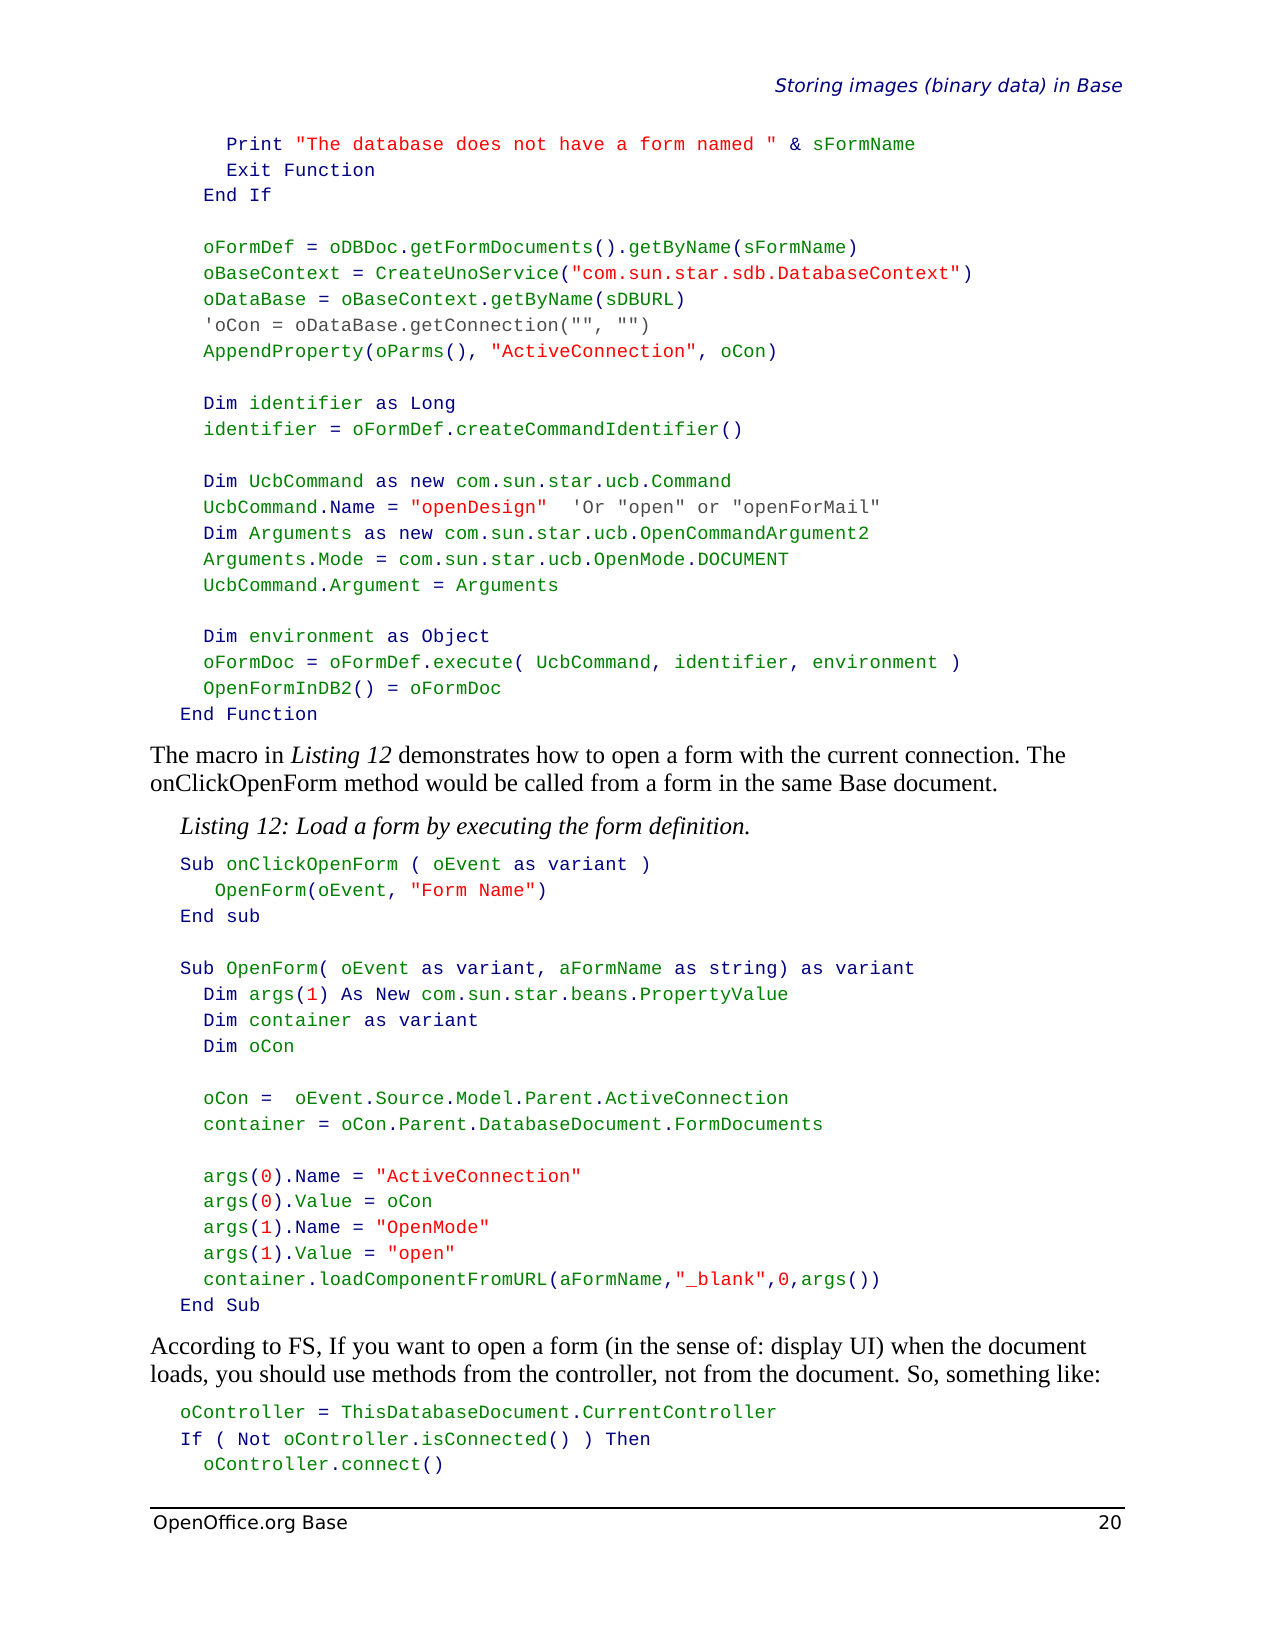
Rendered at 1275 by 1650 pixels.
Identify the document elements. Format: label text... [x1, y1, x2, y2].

text identifier = oFormDef.createCommandIdentifier() [180, 419, 1125, 441]
text End If [180, 186, 1125, 207]
text If ( Not oController.isConnected() ) Then [180, 1429, 1125, 1450]
text Dim environment as Object [180, 627, 1125, 648]
text container = oCon.Parent.DatabaseDocument.FormDocuments [180, 1114, 1125, 1136]
text oController.connect() [180, 1455, 1125, 1476]
text 'oCon = oDataBase.getConnection("", "") [180, 316, 1125, 337]
text Print "The database does not have a form named " & sFormName [180, 134, 1125, 155]
text According to FS, If you want to open a form (in the sense of: display UI) when the document loads, you should use methods from the controller, not from the document. So, something like: [150, 1332, 1125, 1388]
text oController = ThisDatabaseDocument.CurrentController [180, 1403, 1125, 1424]
text Sub OpenForm( oEvent as variant, aFormName as string) as variant [180, 958, 1125, 980]
text Dim UcbCommand as new com.sun.star.ucb.Command [180, 471, 1125, 493]
text oDataBase = oBaseContext.getByName(sDBURL) [180, 289, 1125, 311]
text End sub [180, 907, 1125, 928]
text oCon = oEvent.Source.Model.Parent.ActiveConnection [180, 1088, 1125, 1109]
text Dim oCon [180, 1036, 1125, 1058]
list Listing 12: Load a form by executing the form definition. [180, 812, 1125, 840]
text container.loadComponentFromURL(aFormName,"_blank",0,args()) [180, 1270, 1125, 1291]
text UcbCommand.Argument = Arguments [180, 575, 1125, 596]
text Dim identifier as Long [180, 393, 1125, 415]
text AppendProperty(oParms(), "ActiveConnection", oCon) [180, 341, 1125, 363]
text OpenFormInDB2() = oFormDoc [180, 679, 1125, 700]
text args(1).Name = "OpenMode" [180, 1218, 1125, 1239]
text The macro in Listing 12 demonstrates how to open a form with the current connection. The onClickOpenForm method would be called from a form in the same Base document. [150, 741, 1125, 797]
text args(0).Value = oCon [180, 1192, 1125, 1213]
text args(1).Value = "open" [180, 1244, 1125, 1265]
text End Sub [180, 1296, 1125, 1317]
text End Function [180, 704, 1125, 726]
text args(0).Name = "ActiveConnection" [180, 1166, 1125, 1187]
text Arguments.Mode = com.sun.star.ucb.OpenMode.DOCUMENT [180, 549, 1125, 570]
text Dim Arguments as new com.sun.star.ucb.OpenCommandArgument2 [180, 523, 1125, 544]
text oFormDoc = oFormDef.execute( UcbCommand, identifier, environment ) [180, 653, 1125, 674]
text UcbCommand.Name = "openDesign" 'Or "open" or "openForMail" [180, 497, 1125, 518]
text OpenForm(oEvent, "Form Name") [180, 881, 1125, 902]
text oFormDef = oDBDoc.getFormDocuments().getByName(sFormName) [180, 238, 1125, 259]
text Dim args(1) As New com.sun.star.beans.PropertyValue [180, 984, 1125, 1006]
text oBaseContext = CreateUnoService("com.sun.star.sdb.DatabaseContext") [180, 264, 1125, 285]
text Dim container as variant [180, 1010, 1125, 1032]
text Exit Function [180, 160, 1125, 181]
text Sub onClickOpenForm ( oEvent as variant ) [180, 855, 1125, 876]
